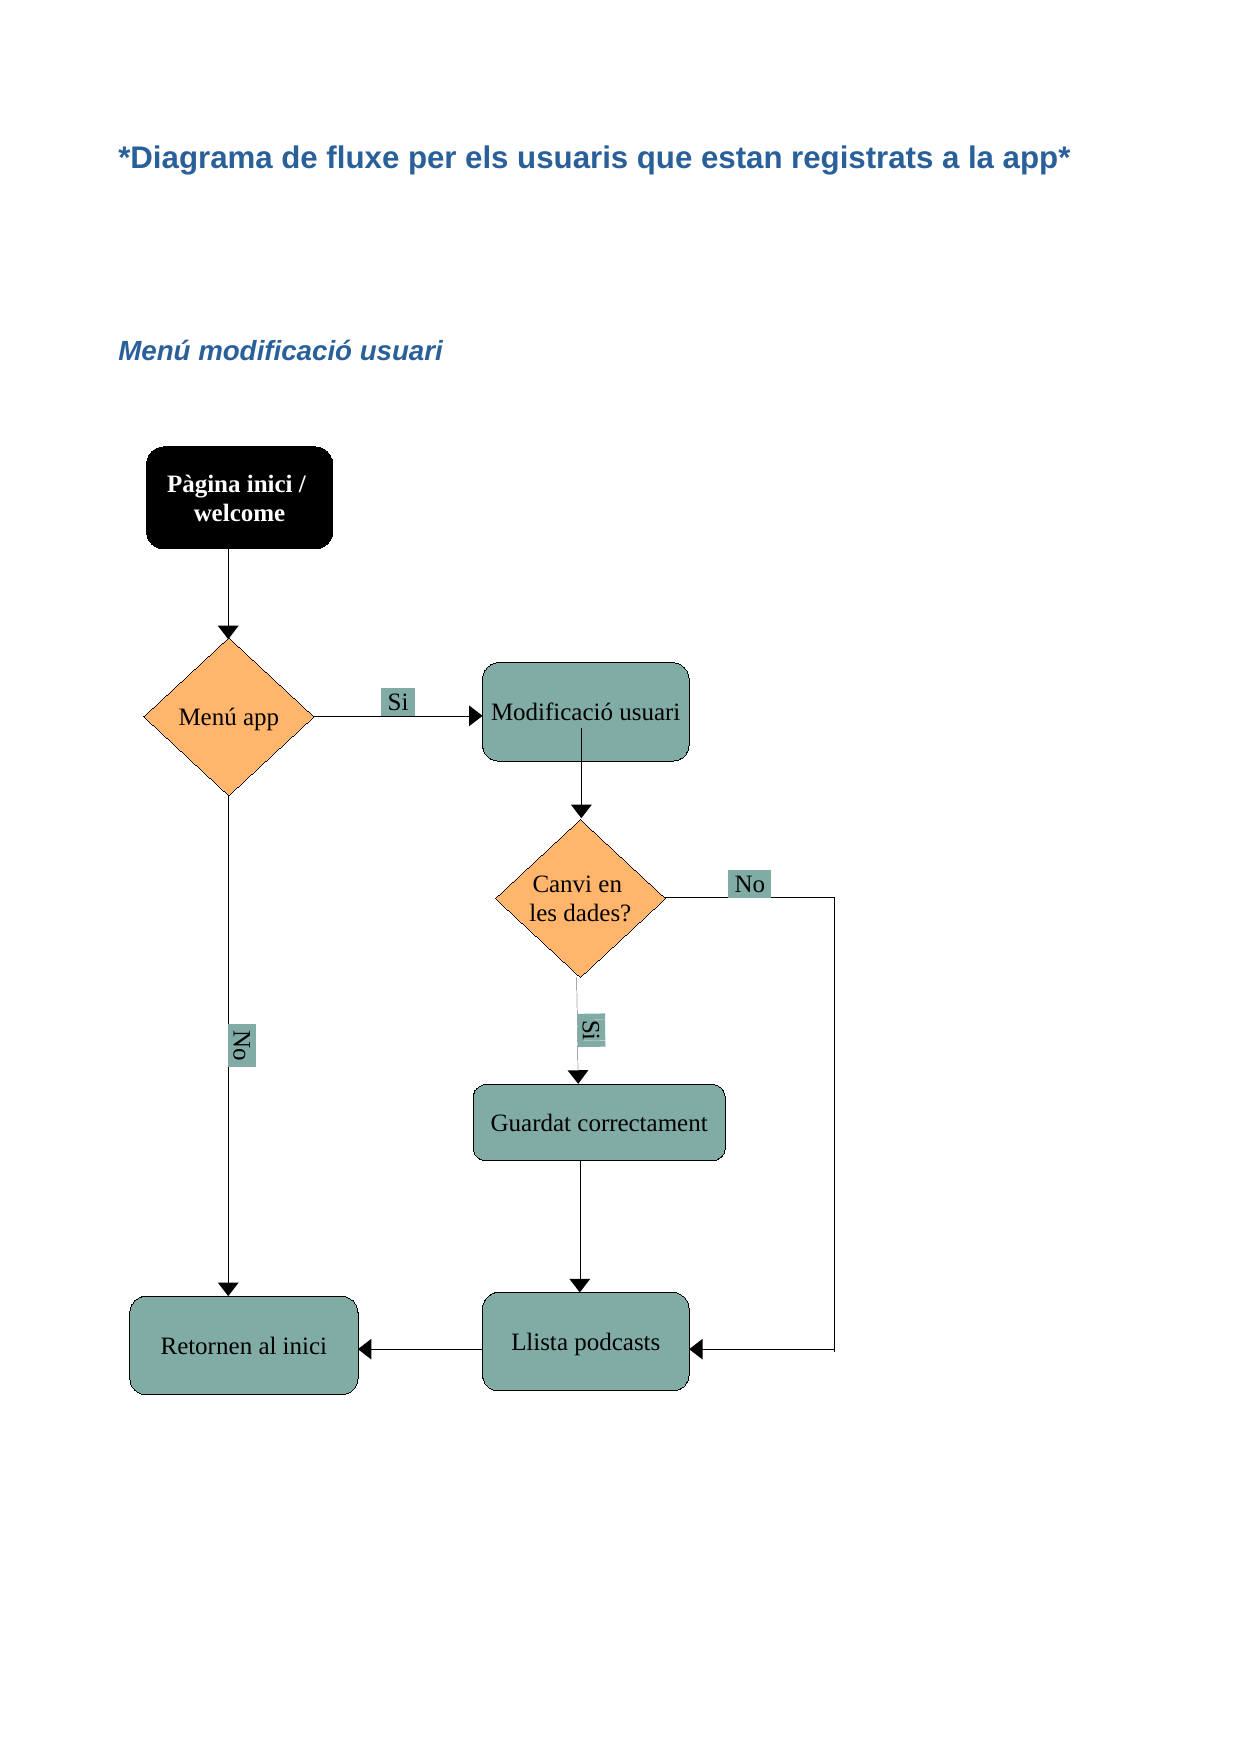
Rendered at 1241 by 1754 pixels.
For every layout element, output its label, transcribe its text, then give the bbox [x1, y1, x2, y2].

subtitle Menú modificació usuari [118, 334, 1122, 366]
subtitle *Diagrama de fluxe per els usuaris que estan registrats a la app* [118, 139, 1122, 175]
